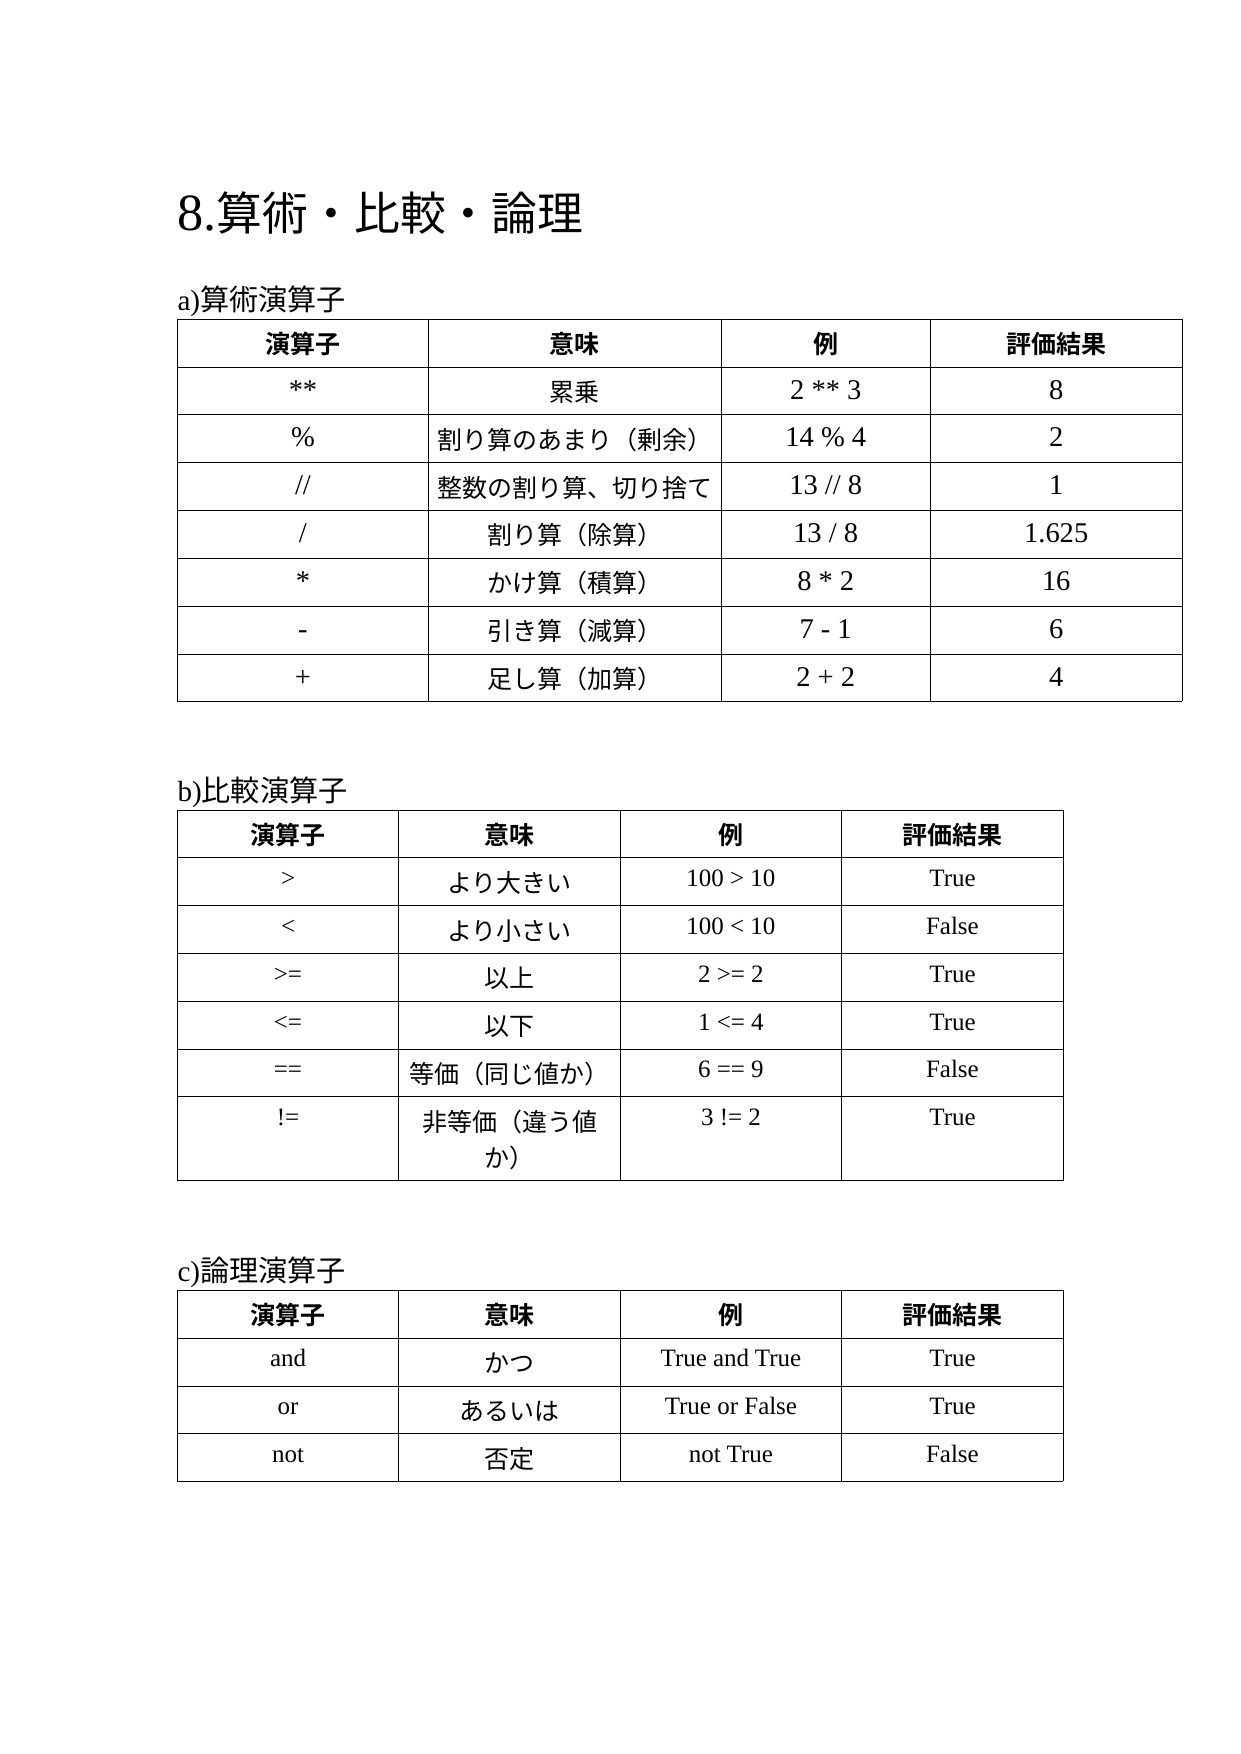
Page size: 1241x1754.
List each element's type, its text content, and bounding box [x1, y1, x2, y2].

text 8.算術・比較・論理 [177, 177, 1063, 243]
table_header 例 [722, 320, 930, 367]
table_header 意味 [429, 320, 721, 367]
table_cell True [842, 858, 1063, 905]
table_cell かけ算（積算） [429, 559, 721, 606]
table_cell 2 [931, 415, 1182, 462]
table_cell 6 == 9 [621, 1050, 841, 1096]
table_cell and [178, 1339, 398, 1386]
table_cell 100 > 10 [621, 858, 841, 905]
text c)論理演算子 [177, 1248, 1063, 1290]
table_cell - [178, 607, 428, 653]
table_cell 13 / 8 [722, 511, 930, 558]
table_header 評価結果 [842, 1291, 1063, 1338]
table_header 例 [621, 1291, 841, 1338]
table_header 評価結果 [842, 811, 1063, 857]
table_cell 以下 [399, 1002, 620, 1048]
table_cell 8 [931, 368, 1182, 414]
table_cell 足し算（加算） [429, 655, 721, 701]
table_header 演算子 [178, 320, 428, 367]
table_cell / [178, 511, 428, 558]
table_cell 2 >= 2 [621, 954, 841, 1001]
table_header 演算子 [178, 811, 398, 857]
text b)比較演算子 [177, 767, 1063, 809]
table_cell <= [178, 1002, 398, 1048]
table_cell // [178, 463, 428, 510]
table_header 意味 [399, 1291, 620, 1338]
table_cell 累乗 [429, 368, 721, 414]
table_cell より大きい [399, 858, 620, 905]
table_cell + [178, 655, 428, 701]
table_cell True and True [621, 1339, 841, 1386]
table_cell True [842, 1002, 1063, 1048]
table_cell not True [621, 1434, 841, 1481]
table_header 例 [621, 811, 841, 857]
table_cell 14 % 4 [722, 415, 930, 462]
table_cell 7 - 1 [722, 607, 930, 653]
table_cell 2 + 2 [722, 655, 930, 701]
table_header 評価結果 [931, 320, 1182, 367]
table_cell 1.625 [931, 511, 1182, 558]
table_cell True [842, 1339, 1063, 1386]
table_cell True or False [621, 1387, 841, 1433]
table_cell より小さい [399, 906, 620, 953]
table_cell > [178, 858, 398, 905]
table_cell 3 != 2 [621, 1097, 841, 1180]
table_cell 以上 [399, 954, 620, 1001]
table_cell かつ [399, 1339, 620, 1386]
table_header 意味 [399, 811, 620, 857]
table_cell ** [178, 368, 428, 414]
table_cell 引き算（減算） [429, 607, 721, 653]
table_cell < [178, 906, 398, 953]
table_cell True [842, 954, 1063, 1001]
table_cell 6 [931, 607, 1182, 653]
table_cell == [178, 1050, 398, 1096]
table_cell >= [178, 954, 398, 1001]
table_cell 割り算（除算） [429, 511, 721, 558]
table_cell 整数の割り算、切り捨て [429, 463, 721, 510]
table_cell 13 // 8 [722, 463, 930, 510]
table_cell あるいは [399, 1387, 620, 1433]
table_cell True [842, 1097, 1063, 1180]
table_cell 否定 [399, 1434, 620, 1481]
table_cell * [178, 559, 428, 606]
table_cell False [842, 1050, 1063, 1096]
table_cell 1 [931, 463, 1182, 510]
table_cell 等価（同じ値か） [399, 1050, 620, 1096]
table_cell 割り算のあまり（剰余） [429, 415, 721, 462]
text a)算術演算子 [177, 276, 1063, 319]
table_cell True [842, 1387, 1063, 1433]
table_header 演算子 [178, 1291, 398, 1338]
table_cell or [178, 1387, 398, 1433]
table_cell 100 < 10 [621, 906, 841, 953]
table_cell not [178, 1434, 398, 1481]
table_cell 8 * 2 [722, 559, 930, 606]
table_cell 4 [931, 655, 1182, 701]
table_cell 16 [931, 559, 1182, 606]
table_cell % [178, 415, 428, 462]
table_cell False [842, 1434, 1063, 1481]
table_cell False [842, 906, 1063, 953]
table_cell 非等価（違う値か） [399, 1097, 620, 1180]
table_cell 1 <= 4 [621, 1002, 841, 1048]
table_cell 2 ** 3 [722, 368, 930, 414]
table_cell != [178, 1097, 398, 1180]
